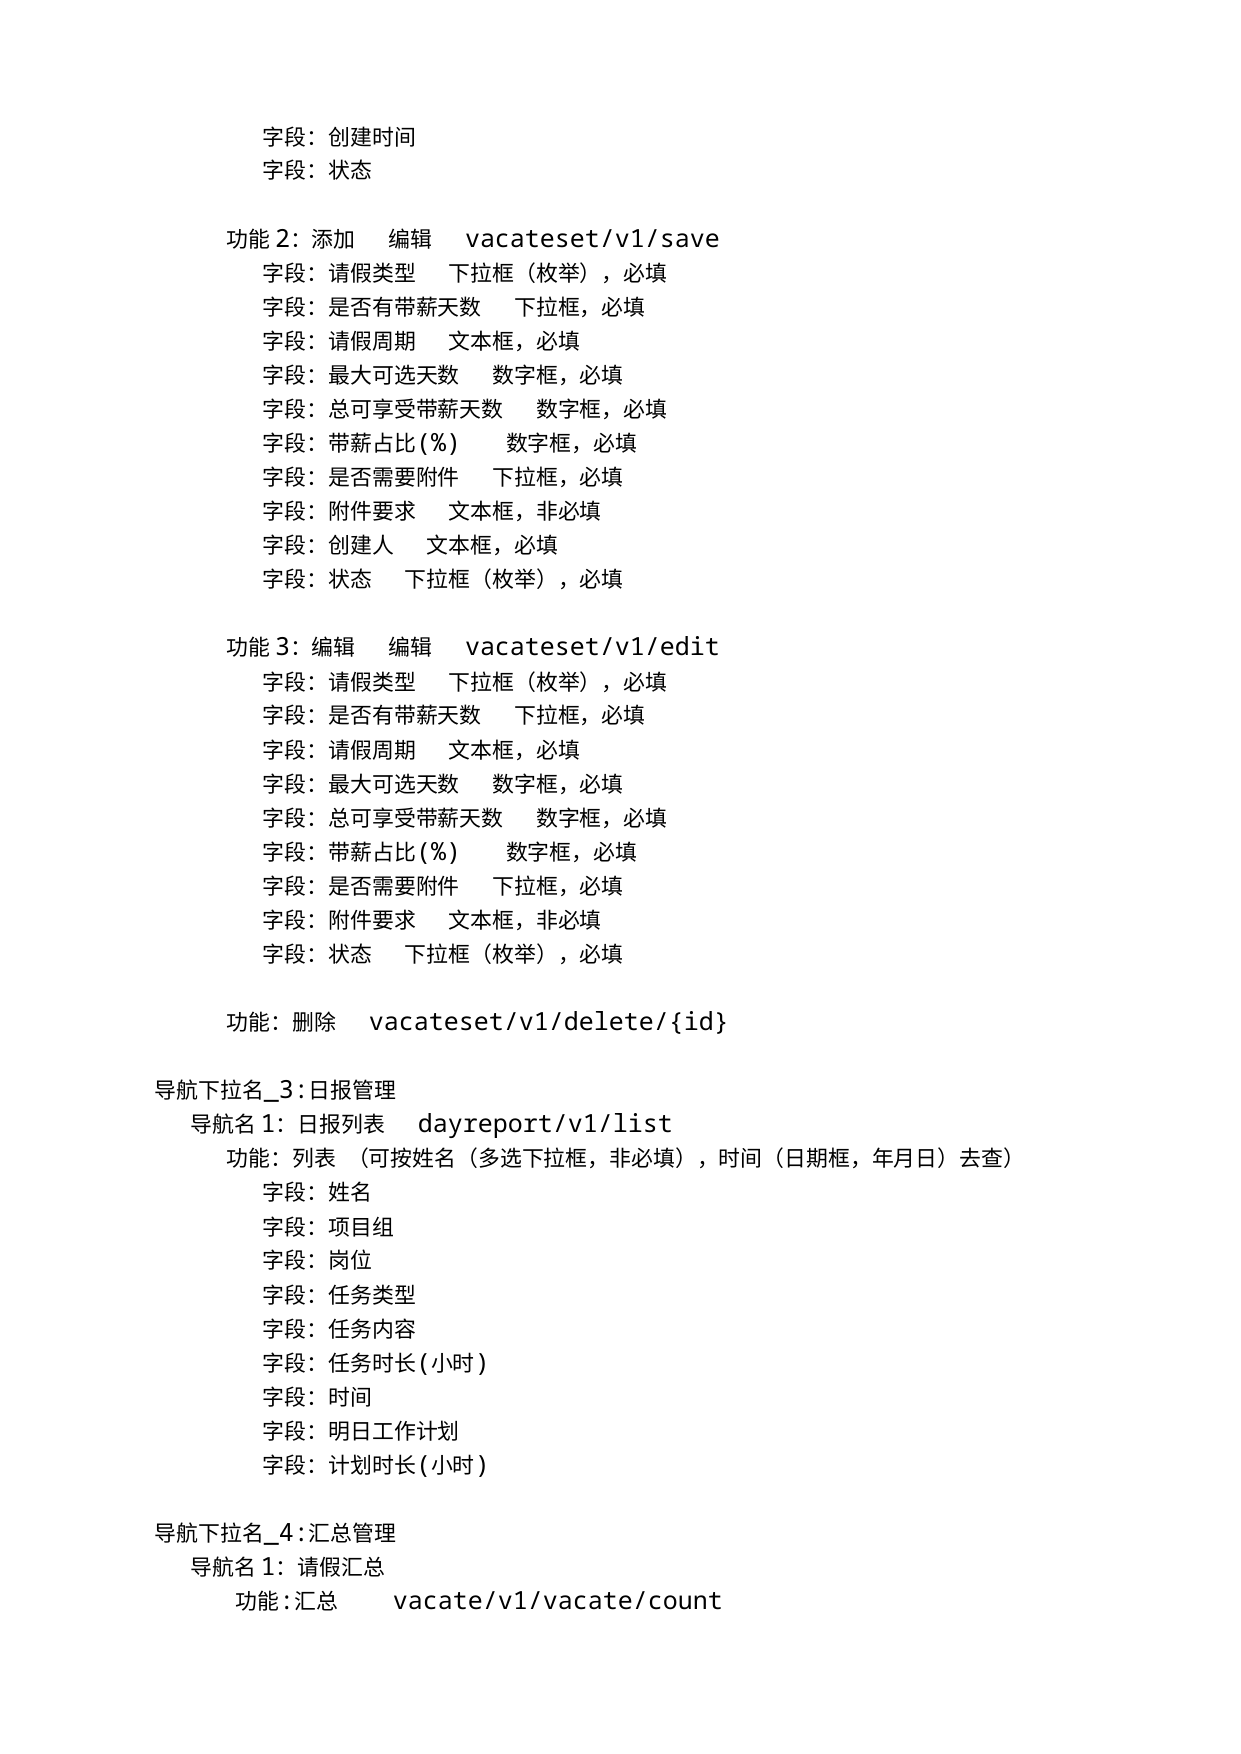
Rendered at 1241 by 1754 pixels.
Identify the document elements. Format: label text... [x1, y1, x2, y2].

text 导航名1：请假汇总 [118, 1549, 1122, 1583]
text 字段：时间 [118, 1378, 1122, 1412]
text 功能2：添加 编辑 vacateset/v1/save [118, 220, 1122, 254]
text 导航名1：日报列表 dayreport/v1/list [118, 1106, 1122, 1140]
text 字段：是否有带薪天数 下拉框，必填 [118, 288, 1122, 322]
text 字段：附件要求 文本框，非必填 [118, 902, 1122, 936]
text 字段：任务内容 [118, 1310, 1122, 1344]
text 字段：是否需要附件 下拉框，必填 [118, 459, 1122, 493]
text 字段：附件要求 文本框，非必填 [118, 493, 1122, 527]
text 功能3：编辑 编辑 vacateset/v1/edit [118, 629, 1122, 663]
text 字段：请假周期 文本框，必填 [118, 731, 1122, 765]
text 字段：状态 下拉框（枚举），必填 [118, 561, 1122, 595]
text 功能：删除 vacateset/v1/delete/{id} [118, 1004, 1122, 1038]
text 字段：任务时长(小时) [118, 1344, 1122, 1378]
text 字段：带薪占比(%) 数字框，必填 [118, 425, 1122, 459]
text 导航下拉名_4:汇总管理 [118, 1515, 1122, 1549]
text 字段：是否有带薪天数 下拉框，必填 [118, 697, 1122, 731]
text 字段：是否需要附件 下拉框，必填 [118, 867, 1122, 902]
text 字段：姓名 [118, 1174, 1122, 1208]
text 字段：状态 [118, 152, 1122, 186]
text 字段：计划时长(小时) [118, 1447, 1122, 1481]
text 功能：列表 （可按姓名（多选下拉框，非必填），时间（日期框，年月日）去查） [118, 1140, 1122, 1174]
text 字段：总可享受带薪天数 数字框，必填 [118, 799, 1122, 833]
text 字段：项目组 [118, 1208, 1122, 1242]
text 字段：最大可选天数 数字框，必填 [118, 765, 1122, 799]
text 字段：请假类型 下拉框（枚举），必填 [118, 254, 1122, 288]
text 字段：明日工作计划 [118, 1412, 1122, 1447]
text 导航下拉名_3:日报管理 [118, 1072, 1122, 1106]
text 字段：状态 下拉框（枚举），必填 [118, 936, 1122, 970]
text 字段：最大可选天数 数字框，必填 [118, 357, 1122, 391]
text 字段：带薪占比(%) 数字框，必填 [118, 833, 1122, 867]
text 字段：总可享受带薪天数 数字框，必填 [118, 391, 1122, 425]
text 字段：请假周期 文本框，必填 [118, 322, 1122, 357]
text 字段：创建人 文本框，必填 [118, 527, 1122, 561]
text 字段：任务类型 [118, 1276, 1122, 1310]
text 字段：岗位 [118, 1242, 1122, 1276]
text 字段：创建时间 [118, 118, 1122, 152]
text 功能:汇总 vacate/v1/vacate/count [118, 1583, 1122, 1617]
text 字段：请假类型 下拉框（枚举），必填 [118, 663, 1122, 697]
